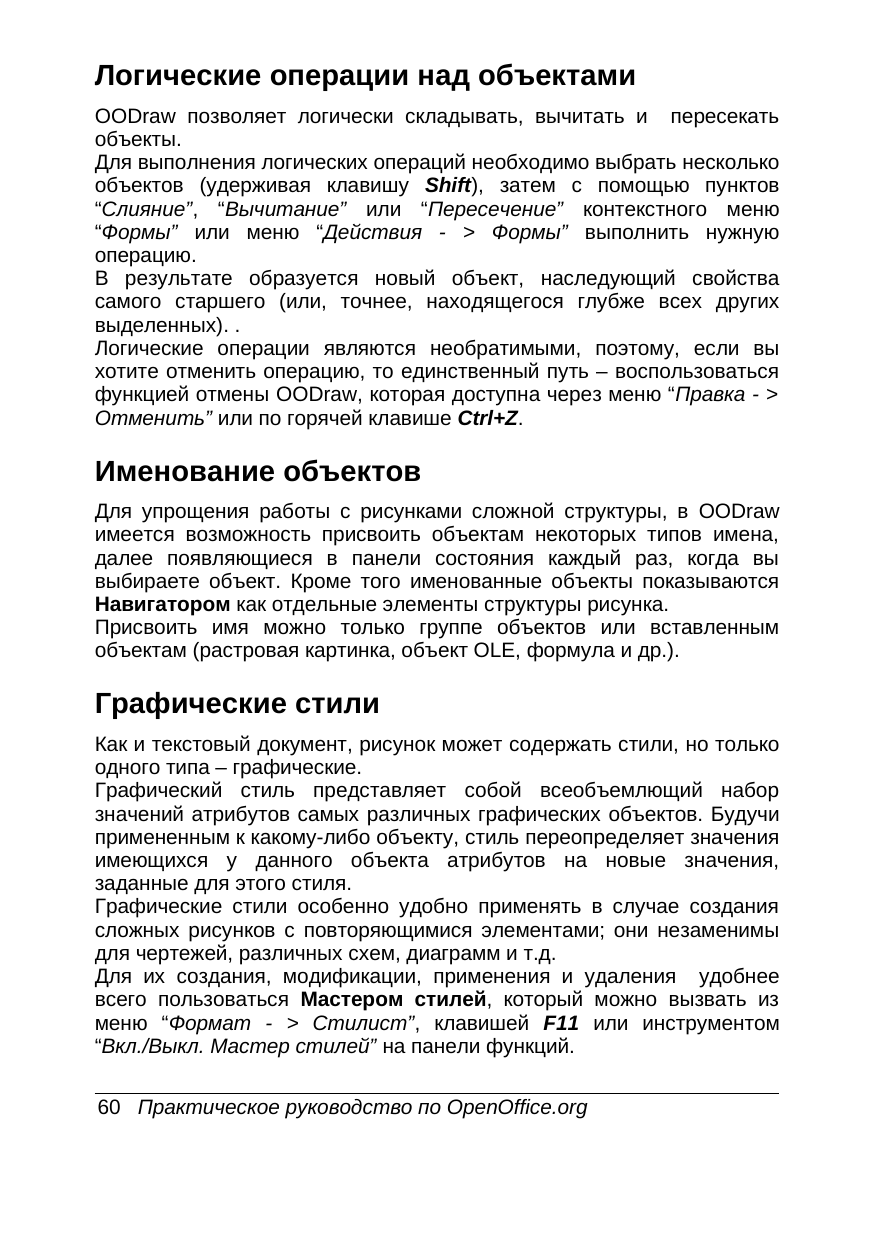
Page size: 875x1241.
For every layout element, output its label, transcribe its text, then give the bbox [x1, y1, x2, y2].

subtitle Именование объектов [94, 454, 779, 487]
text OODraw позволяет логически складывать, вычитать и пересекать объекты. [94, 104, 779, 151]
text Для выполнения логических операций необходимо выбрать несколько объектов (удерживая клавишу Shift), затем с помощью пунктов “Слияние”, “Вычитание” или “Пересечение” контекстного меню “Формы” или меню “Действия - > Формы” выполнить нужную операцию. [94, 151, 779, 267]
text Как и текстовый документ, рисунок может содержать стили, но только одного типа – графические. [94, 732, 779, 779]
subtitle Логические операции над объектами [94, 59, 779, 92]
text Для их создания, модификации, применения и удаления удобнее всего пользоваться Мастером стилей, который можно вызвать из меню “Формат - > Стилист”, клавишей F11 или инструментом “Вкл./Выкл. Мастер стилей” на панели функций. [94, 965, 779, 1058]
text Графические стили особенно удобно применять в случае создания сложных рисунков с повторяющимися элементами; они незаменимы для чертежей, различных схем, диаграмм и т.д. [94, 895, 779, 965]
text В результате образуется новый объект, наследующий свойства самого старшего (или, точнее, находящегося глубже всех других выделенных). . [94, 267, 779, 337]
subtitle Графические стили [94, 687, 779, 720]
text Логические операции являются необратимыми, поэтому, если вы хотите отменить операцию, то единственный путь – воспользоваться функцией отмены OODraw, которая доступна через меню “Правка - > Отменить” или по горячей клавише Ctrl+Z. [94, 337, 779, 429]
text Графический стиль представляет собой всеобъемлющий набор значений атрибутов самых различных графических объектов. Будучи примененным к какому-либо объекту, стиль переопределяет значения имеющихся у данного объекта атрибутов на новые значения, заданные для этого стиля. [94, 779, 779, 895]
text Для упрощения работы с рисунками сложной структуры, в OODraw имеется возможность присвоить объектам некоторых типов имена, далее появляющиеся в панели состояния каждый раз, когда вы выбираете объект. Кроме того именованные объекты показываются Навигатором как отдельные элементы структуры рисунка. [94, 500, 779, 616]
text Присвоить имя можно только группе объектов или вставленным объектам (растровая картинка, объект OLE, формула и др.). [94, 616, 779, 662]
